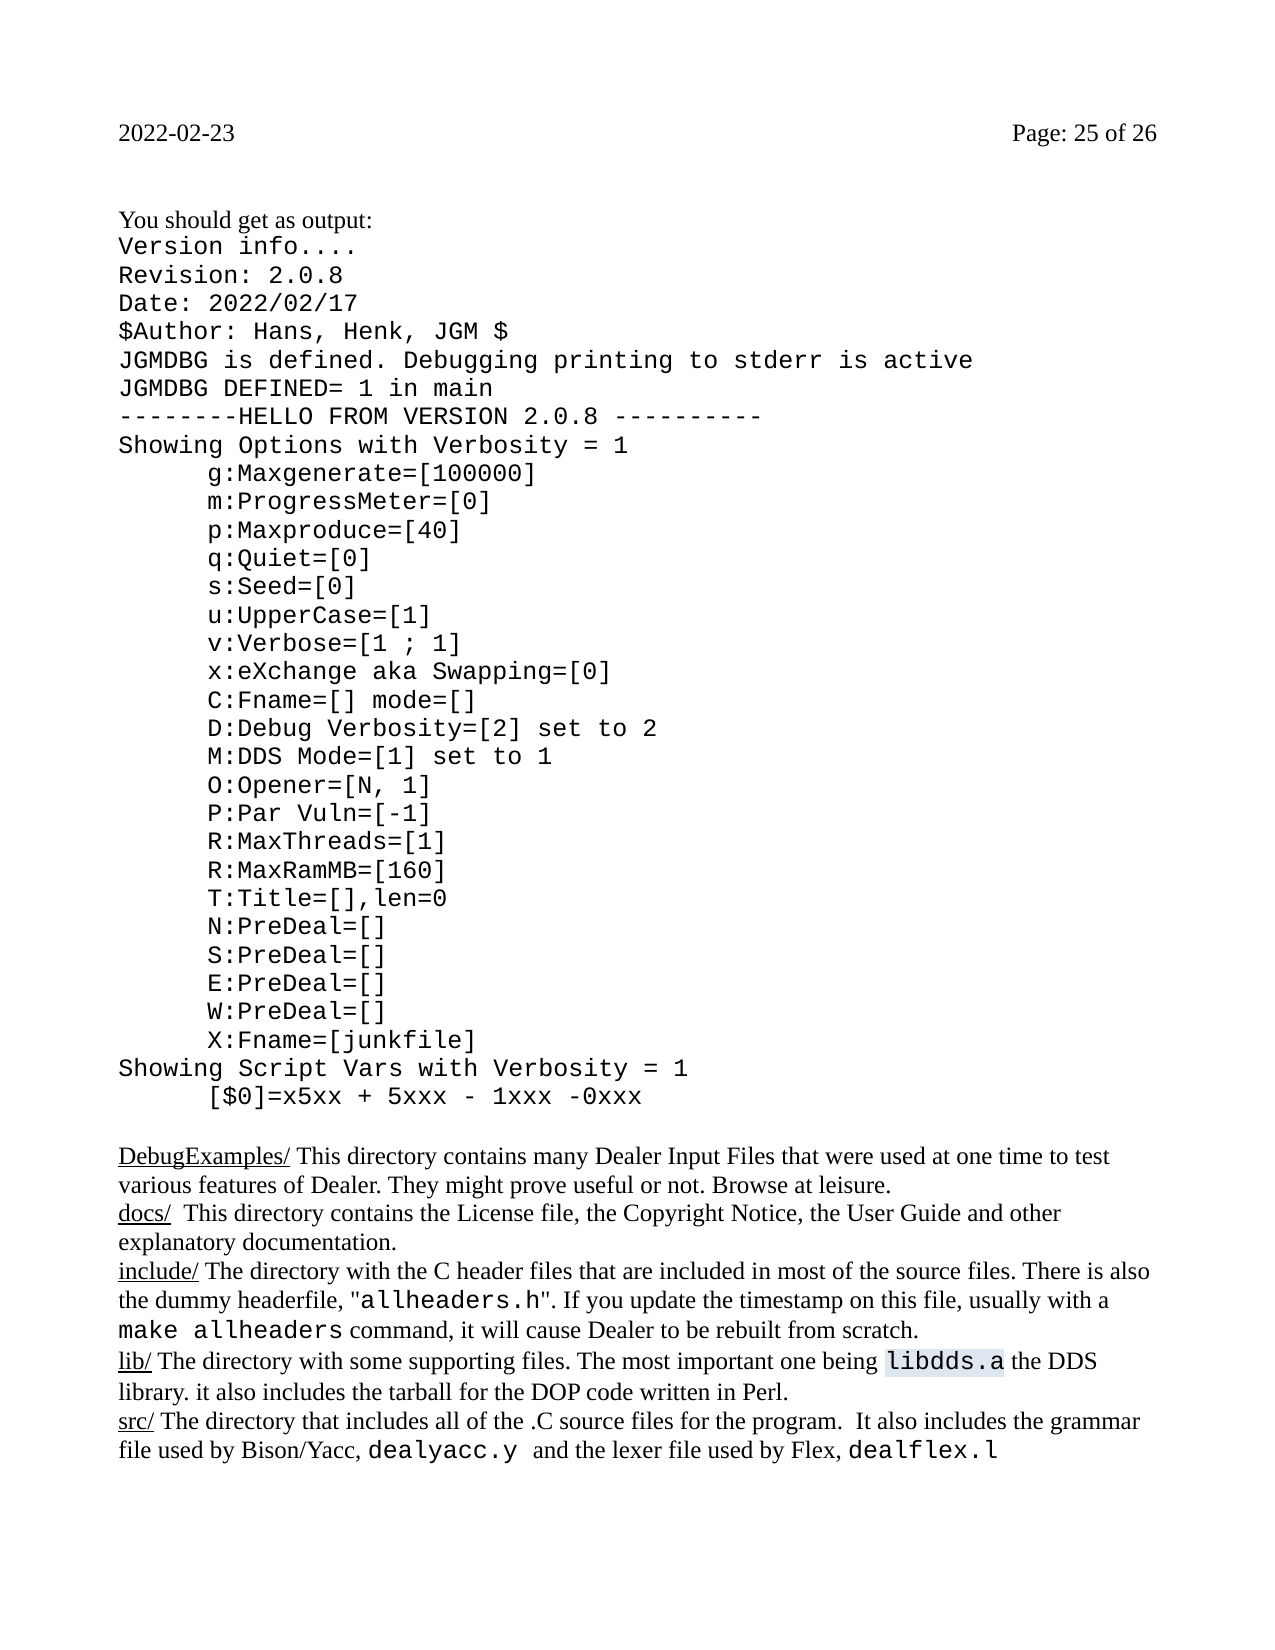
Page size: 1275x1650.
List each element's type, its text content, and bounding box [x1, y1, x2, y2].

text Version info.... [118, 234, 1157, 262]
text T:Title=[],len=0 [118, 886, 1157, 914]
text Revision: 2.0.8 [118, 262, 1157, 291]
text S:PreDeal=[] [118, 942, 1157, 971]
text --------HELLO FROM VERSION 2.0.8 ---------- [118, 404, 1157, 432]
text Date: 2022/02/17 [118, 291, 1157, 319]
text p:Maxproduce=[40] [118, 517, 1157, 546]
text N:PreDeal=[] [118, 914, 1157, 942]
text M:DDS Mode=[1] set to 1 [118, 744, 1157, 772]
text lib/ The directory with some supporting files. The most important one being libdds.a the DDS library. it also includes the tarball for the DOP code written in Perl. [118, 1346, 1157, 1406]
text JGMDBG DEFINED= 1 in main [118, 376, 1157, 404]
text DebugExamples/ This directory contains many Dealer Input Files that were used at one time to test various features of Dealer. They might prove useful or not. Browse at leisure. [118, 1141, 1157, 1198]
text JGMDBG is defined. Debugging printing to stderr is active [118, 347, 1157, 376]
text m:ProgressMeter=[0] [118, 489, 1157, 517]
text O:Opener=[N, 1] [118, 772, 1157, 801]
text Showing Options with Verbosity = 1 [118, 432, 1157, 461]
text C:Fname=[] mode=[] [118, 687, 1157, 716]
text R:MaxThreads=[1] [118, 829, 1157, 857]
text You should get as output: [118, 205, 1157, 234]
text v:Verbose=[1 ; 1] [118, 631, 1157, 659]
text R:MaxRamMB=[160] [118, 857, 1157, 886]
text x:eXchange aka Swapping=[0] [118, 659, 1157, 687]
text $Author: Hans, Henk, JGM $ [118, 319, 1157, 347]
text [$0]=x5xx + 5xxx - 1xxx -0xxx [118, 1084, 1157, 1112]
text D:Debug Verbosity=[2] set to 2 [118, 716, 1157, 744]
text E:PreDeal=[] [118, 971, 1157, 999]
text X:Fname=[junkfile] [118, 1027, 1157, 1056]
text g:Maxgenerate=[100000] [118, 461, 1157, 489]
text q:Quiet=[0] [118, 546, 1157, 574]
text include/ The directory with the C header files that are included in most of the source files. There is also the dummy headerfile, "allheaders.h". If you update the timestamp on this file, usually with a make allheaders command, it will cause Dealer to be rebuilt from scratch. [118, 1256, 1157, 1346]
text docs/ This directory contains the License file, the Copyright Notice, the User Guide and other explanatory documentation. [118, 1198, 1157, 1256]
text src/ The directory that includes all of the .C source files for the program. It also includes the grammar file used by Bison/Yacc, dealyacc.y and the lexer file used by Flex, dealflex.l [118, 1406, 1157, 1466]
text W:PreDeal=[] [118, 999, 1157, 1027]
text P:Par Vuln=[-1] [118, 801, 1157, 829]
text u:UpperCase=[1] [118, 602, 1157, 631]
text s:Seed=[0] [118, 574, 1157, 602]
text Showing Script Vars with Verbosity = 1 [118, 1056, 1157, 1084]
